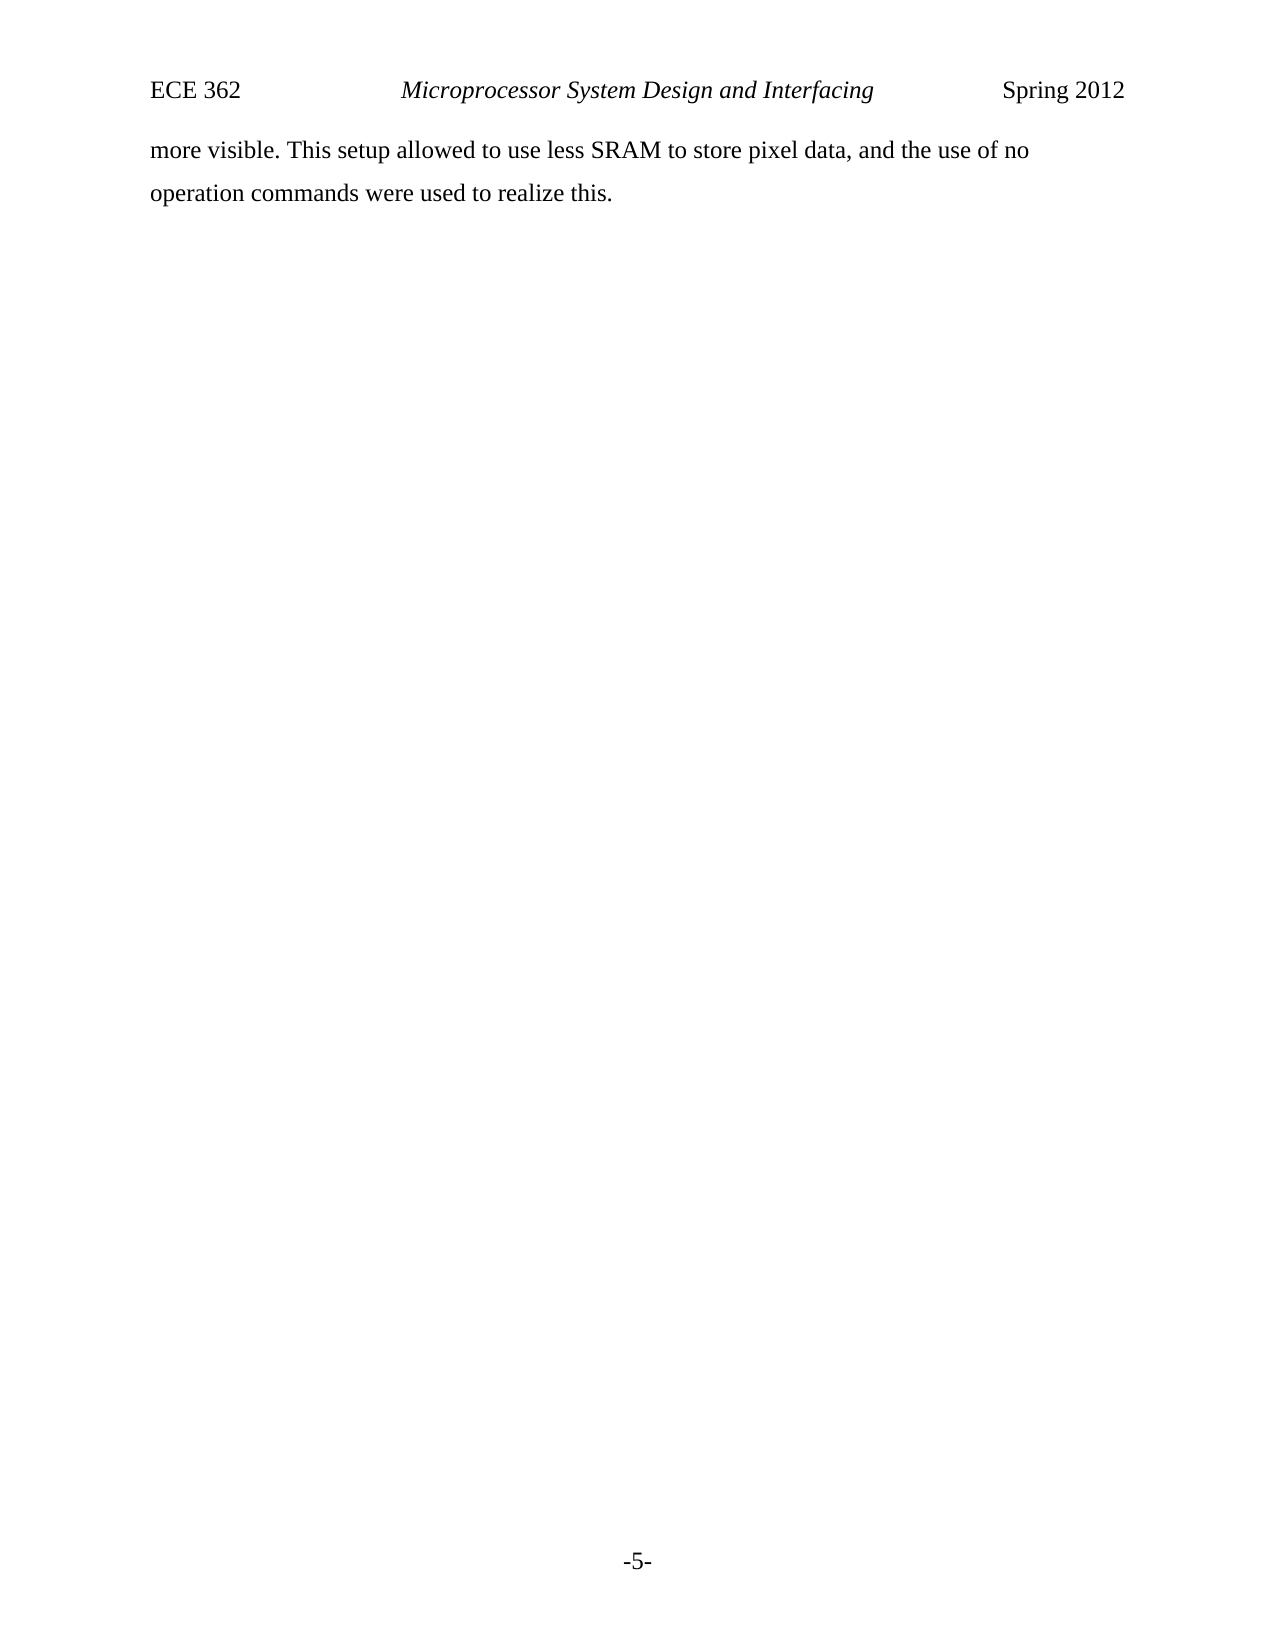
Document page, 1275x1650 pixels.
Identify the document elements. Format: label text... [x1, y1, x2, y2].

text more visible. This setup allowed to use less SRAM to store pixel data, and the use of no operation commands were used to realize this. [150, 135, 1125, 207]
